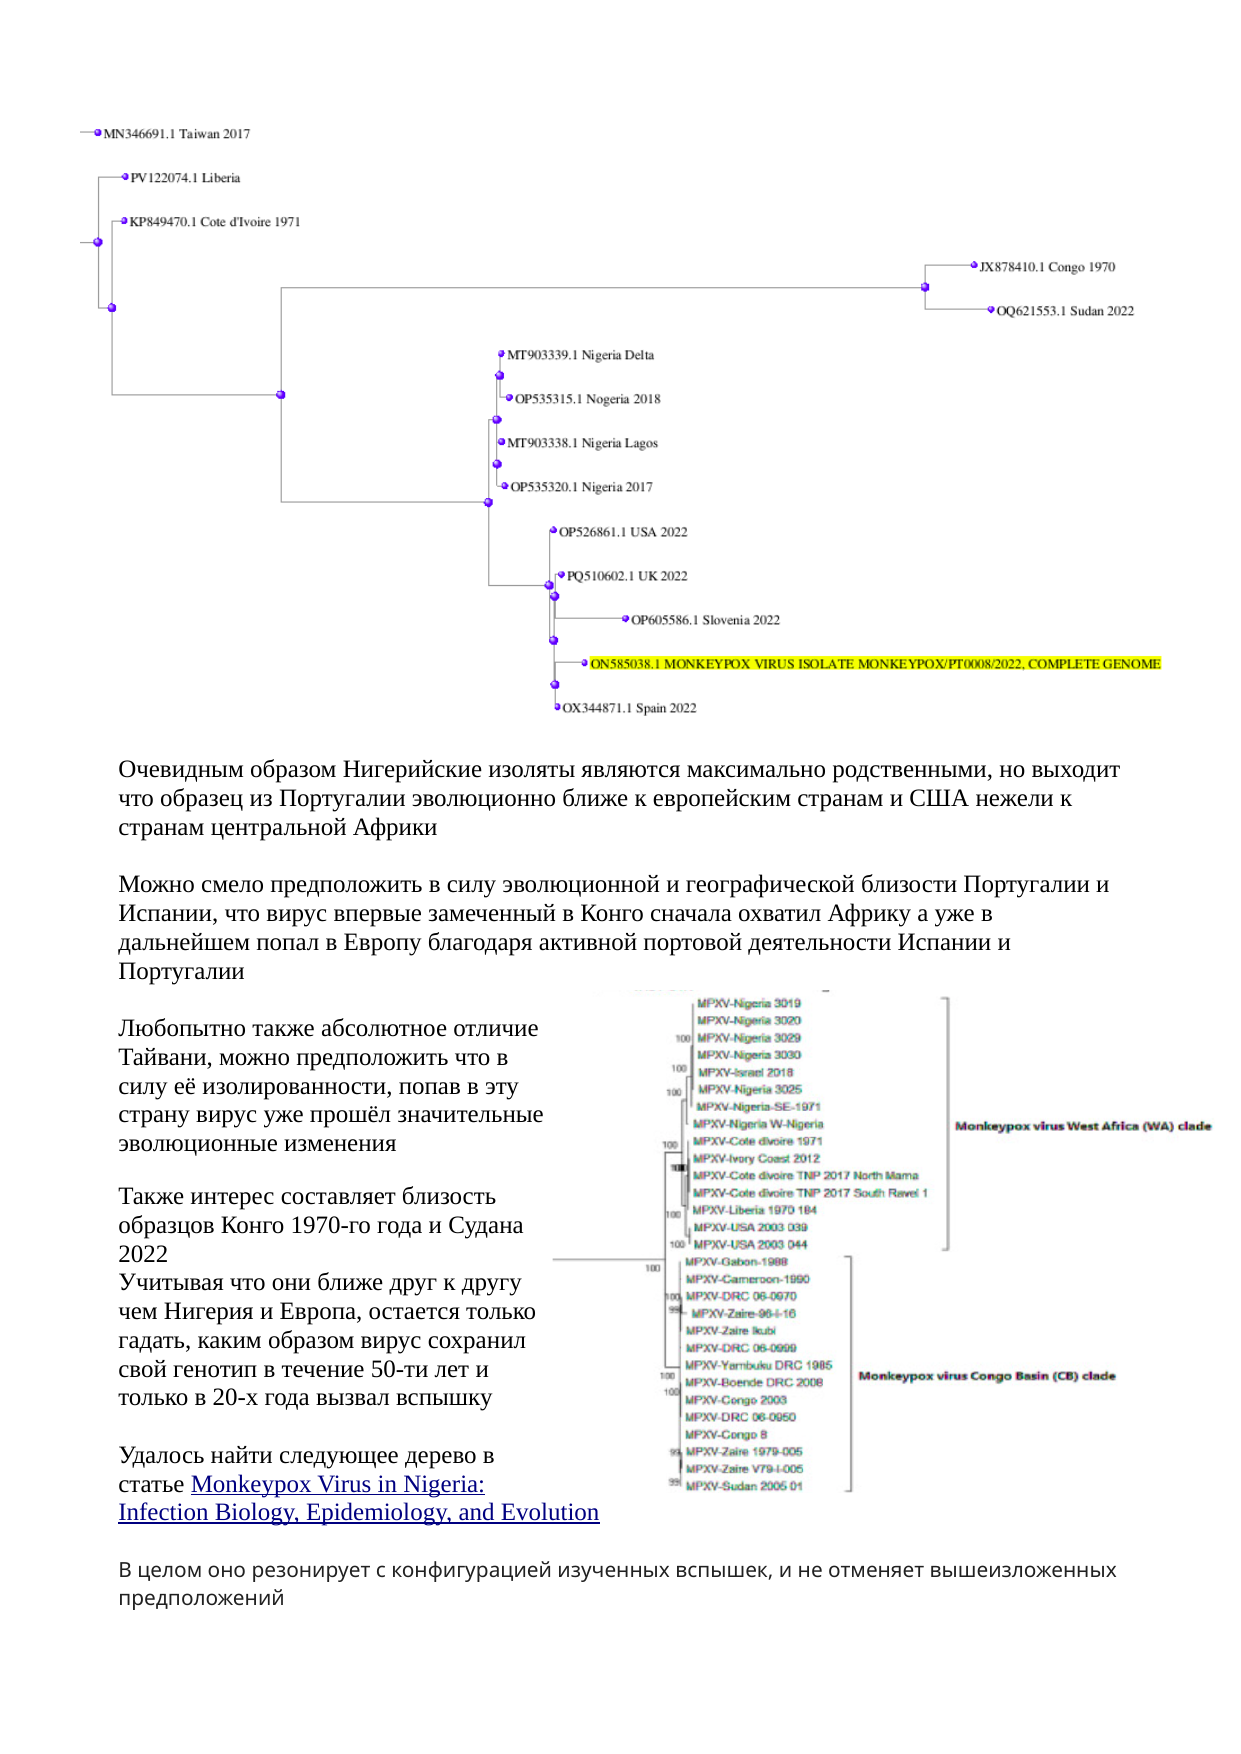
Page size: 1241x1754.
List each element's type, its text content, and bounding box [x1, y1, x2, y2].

picture [552, 990, 1221, 1493]
text В целом оно резонирует с конфигурацией изученных вспышек, и не отменяет вышеизложенных предположений [118, 1555, 1122, 1612]
text Любопытно также абсолютное отличие Тайвани, можно предположить что в силу её изолированности, попав в эту страну вирус уже прошёл значительные эволюционные изменения [118, 984, 1122, 1157]
text Удалось найти следующее дерево в статье Monkeypox Virus in Nigeria: Infection Biology, Epidemiology, and Evolution [118, 1440, 1122, 1555]
picture [80, 118, 1166, 717]
text Можно смело предположить в силу эволюционной и географической близости Португалии и Испании, что вирус впервые замеченный в Конго сначала охватил Африку а уже в дальнейшем попал в Европу благодаря активной портовой деятельности Испании и Португалии [118, 841, 1122, 984]
text Очевидным образом Нигерийские изоляты являются максимально родственными, но выходит что образец из Португалии эволюционно ближе к европейским странам и США нежели к странам центральной Африки [118, 754, 1122, 841]
text Также интерес составляет близость образцов Конго 1970-го года и Судана 2022 Учитывая что они ближе друг к другу чем Нигерия и Европа, остается только гадать, каким образом вирус сохранил свой генотип в течение 50-ти лет и только в 20-х года вызвал вспышку [118, 1181, 552, 1411]
